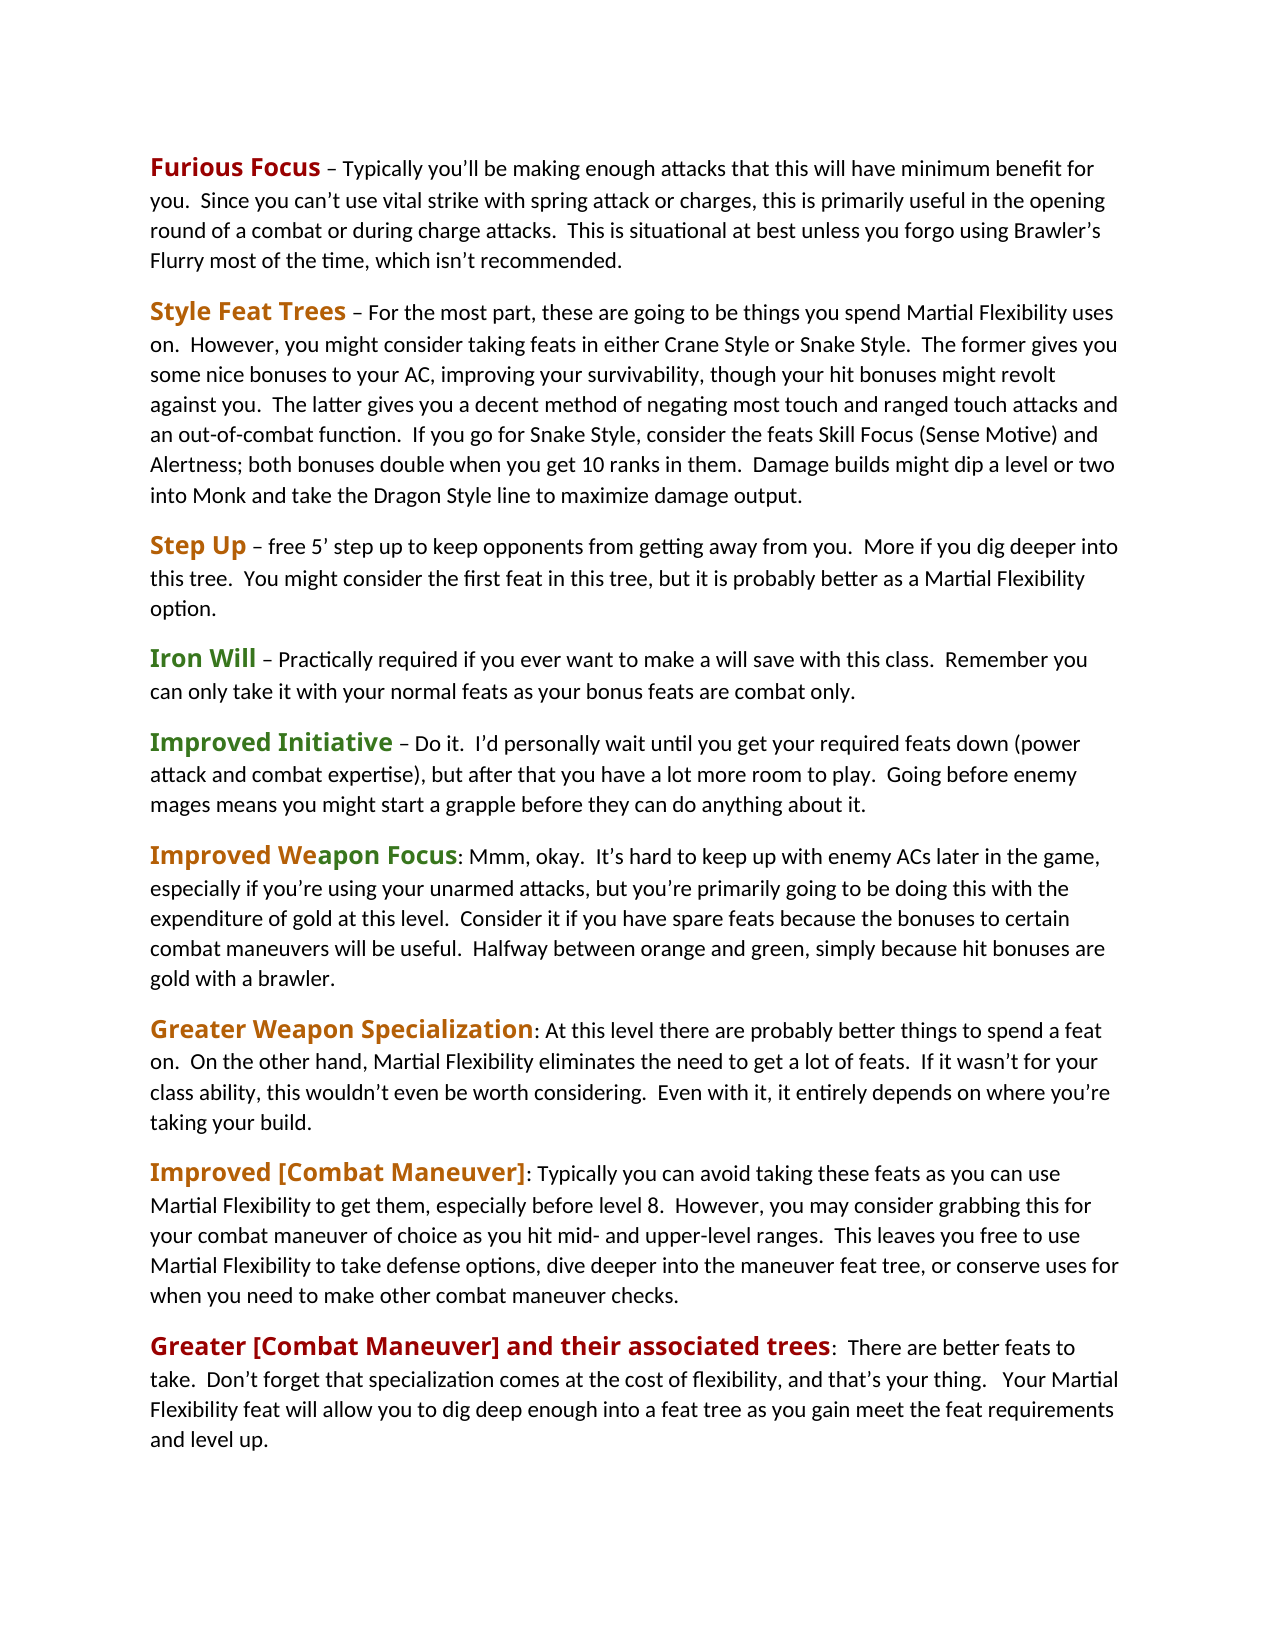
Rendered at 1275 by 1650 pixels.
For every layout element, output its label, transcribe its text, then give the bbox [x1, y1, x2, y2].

text Step Up – free 5’ step up to keep opponents from getting away from you. More if you dig deeper into this tree. You might consider the first feat in this tree, but it is probably better as a Martial Flexibility option. [150, 528, 1125, 622]
text Improved Weapon Focus: Mmm, okay. It’s hard to keep up with enemy ACs later in the game, especially if you’re using your unarmed attacks, but you’re primarily going to be doing this with the expenditure of gold at this level. Consider it if you have spare feats because the bonuses to certain combat maneuvers will be useful. Halfway between orange and green, simply because hit bonuses are gold with a brawler. [150, 837, 1125, 992]
text Improved [Combat Maneuver]: Typically you can avoid taking these feats as you can use Martial Flexibility to get them, especially before level 8. However, you may consider grabbing this for your combat maneuver of choice as you hit mid- and upper-level ranges. This leaves you free to use Martial Flexibility to take defense options, dive deeper into the maneuver feat tree, or conserve uses for when you need to make other combat maneuver checks. [150, 1155, 1125, 1310]
text Furious Focus – Typically you’ll be making enough attacks that this will have minimum benefit for you. Since you can’t use vital strike with spring attack or charges, this is primarily useful in the opening round of a combat or during charge attacks. This is situational at best unless you forgo using Brawler’s Flurry most of the time, which isn’t recommended. [150, 150, 1125, 275]
text Iron Will – Practically required if you ever want to make a will save with this class. Remember you can only take it with your normal feats as your bonus feats are combat only. [150, 641, 1125, 705]
text Improved Initiative – Do it. I’d personally wait until you get your required feats down (power attack and combat expertise), but after that you have a lot more room to play. Going before enemy mages means you might start a grapple before they can do anything about it. [150, 724, 1125, 819]
text Greater Weapon Specialization: At this level there are probably better things to spend a feat on. On the other hand, Martial Flexibility eliminates the need to get a lot of feats. If it wasn’t for your class ability, this wouldn’t even be worth considering. Even with it, it entirely depends on where you’re taking your build. [150, 1011, 1125, 1136]
text Greater [Combat Maneuver] and their associated trees: There are better feats to take. Don’t forget that specialization comes at the cost of flexibility, and that’s your thing. Your Martial Flexibility feat will allow you to dig deep enough into a feat tree as you gain meet the feat requirements and level up. [150, 1328, 1125, 1453]
text Style Feat Trees – For the most part, these are going to be things you spend Martial Flexibility uses on. However, you might consider taking feats in either Crane Style or Snake Style. The former gives you some nice bonuses to your AC, improving your survivability, though your hit bonuses might revolt against you. The latter gives you a decent method of negating most touch and ranged touch attacks and an out-of-combat function. If you go for Snake Style, consider the feats Skill Focus (Sense Motive) and Alertness; both bonuses double when you get 10 ranks in them. Damage builds might dip a level or two into Monk and take the Dragon Style line to maximize damage output. [150, 293, 1125, 509]
